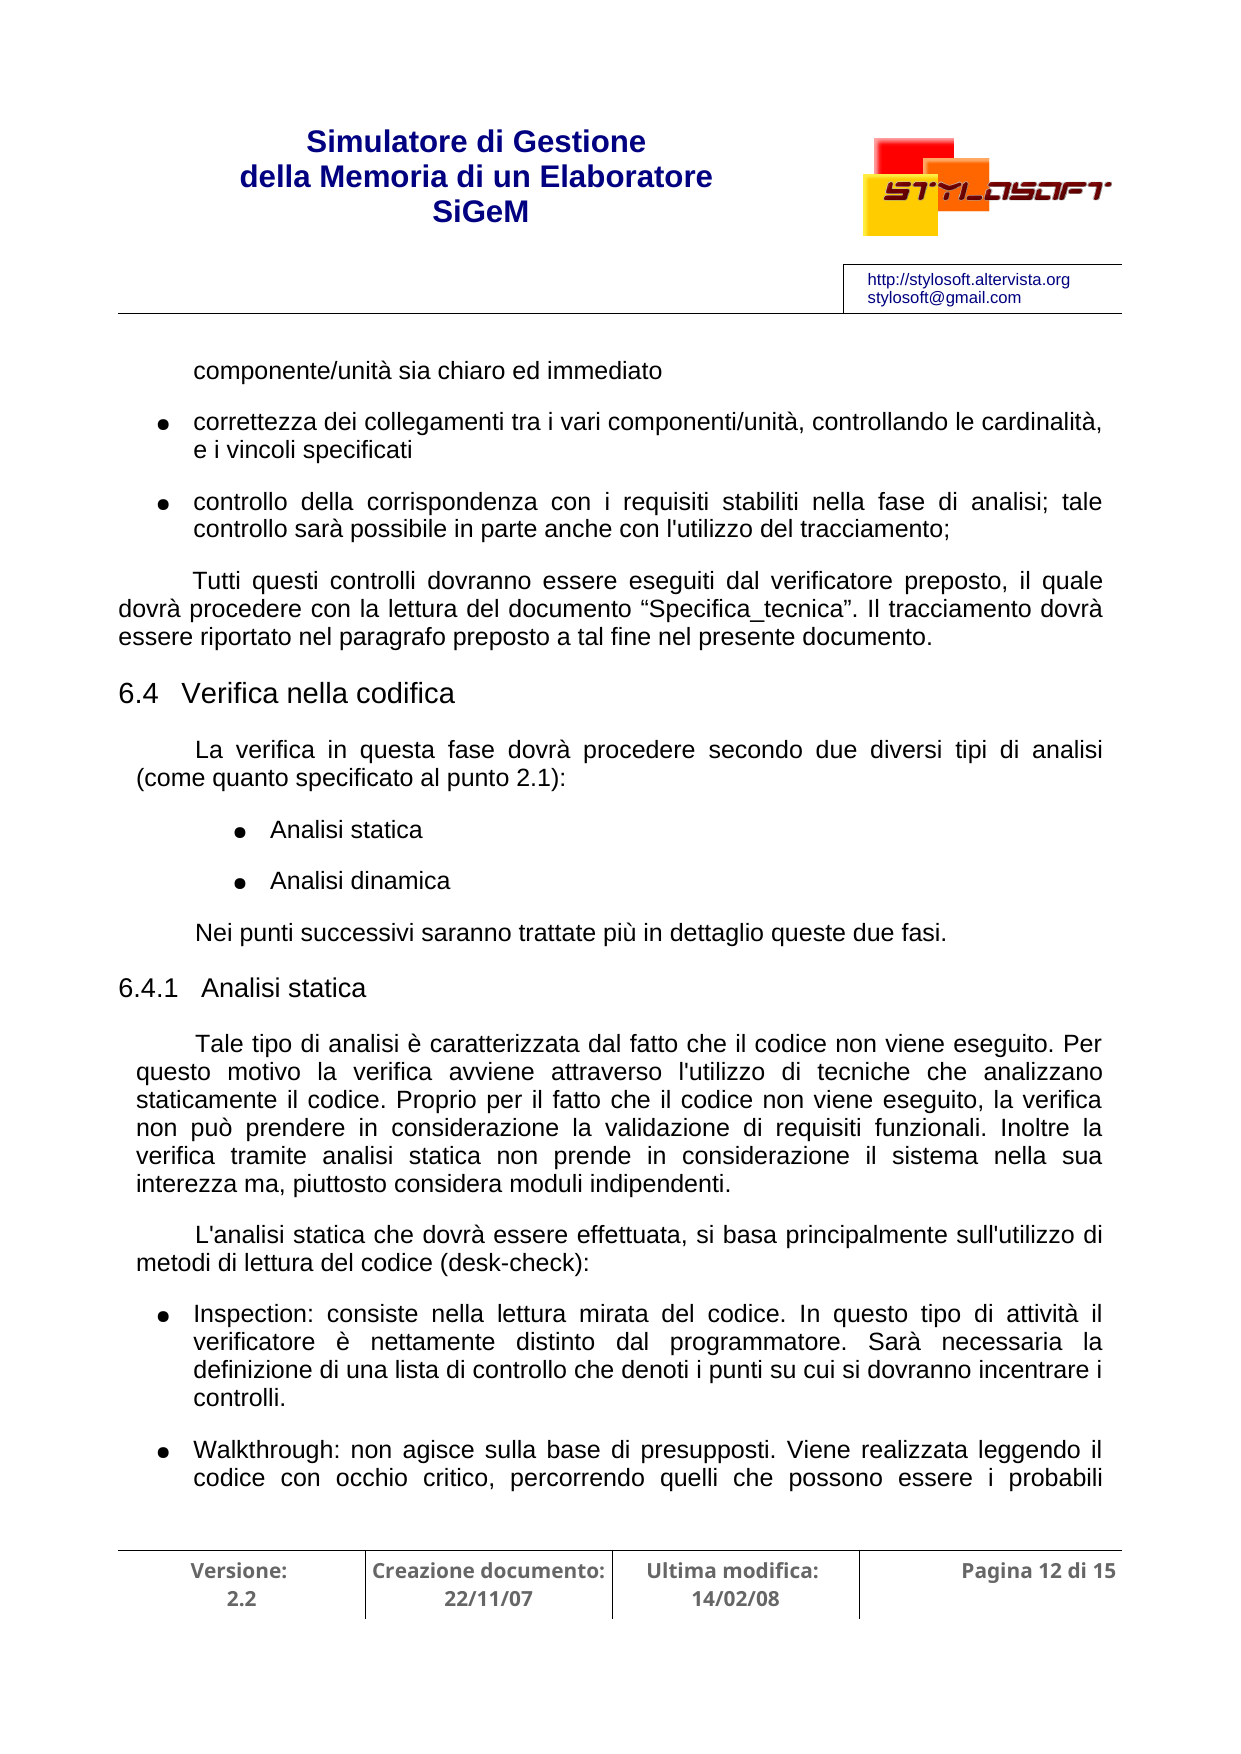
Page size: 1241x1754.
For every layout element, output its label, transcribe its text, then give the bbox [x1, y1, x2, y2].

list componente/unità sia chiaro ed immediato [156, 357, 1104, 384]
list Walkthrough: non agisce sulla base di presupposti. Viene realizzata leggendo il codice con occhio critico, percorrendo quelli che possono essere i probabili [156, 1436, 1104, 1491]
subtitle Verifica nella codifica [118, 677, 1122, 710]
list Analisi dinamica [173, 867, 1104, 895]
list Inspection: consiste nella lettura mirata del codice. In questo tipo di attività il verificatore è nettamente distinto dal programmatore. Sarà necessaria la definizione di una lista di controllo che denoti i punti su cui si dovranno incentrare i controlli. [156, 1300, 1104, 1412]
text L'analisi statica che dovrà essere effettuata, si basa principalmente sull'utilizzo di metodi di lettura del codice (desk-check): [136, 1221, 1104, 1277]
list controllo della corrispondenza con i requisiti stabiliti nella fase di analisi; tale controllo sarà possibile in parte anche con l'utilizzo del tracciamento; [156, 487, 1104, 543]
subtitle Analisi statica [118, 973, 1122, 1003]
text Tutti questi controlli dovranno essere eseguiti dal verificatore preposto, il quale dovrà procedere con la lettura del documento “Specifica_tecnica”. Il tracciamento dovrà essere riportato nel paragrafo preposto a tal fine nel presente documento. [118, 567, 1104, 651]
picture [848, 123, 1117, 247]
text Nei punti successivi saranno trattate più in dettaglio queste due fasi. [136, 918, 1104, 946]
text La verifica in questa fase dovrà procedere secondo due diversi tipi di analisi (come quanto specificato al punto 2.1): [136, 736, 1104, 792]
list Analisi statica [173, 816, 1104, 843]
text Tale tipo di analisi è caratterizzata dal fatto che il codice non viene eseguito. Per questo motivo la verifica avviene attraverso l'utilizzo di tecniche che analizzano staticamente il codice. Proprio per il fatto che il codice non viene eseguito, la verifica non può prendere in considerazione la validazione di requisiti funzionali. Inoltre la verifica tramite analisi statica non prende in considerazione il sistema nella sua interezza ma, piuttosto considera moduli indipendenti. [136, 1030, 1104, 1197]
list correttezza dei collegamenti tra i vari componenti/unità, controllando le cardinalità, e i vincoli specificati [156, 408, 1104, 464]
